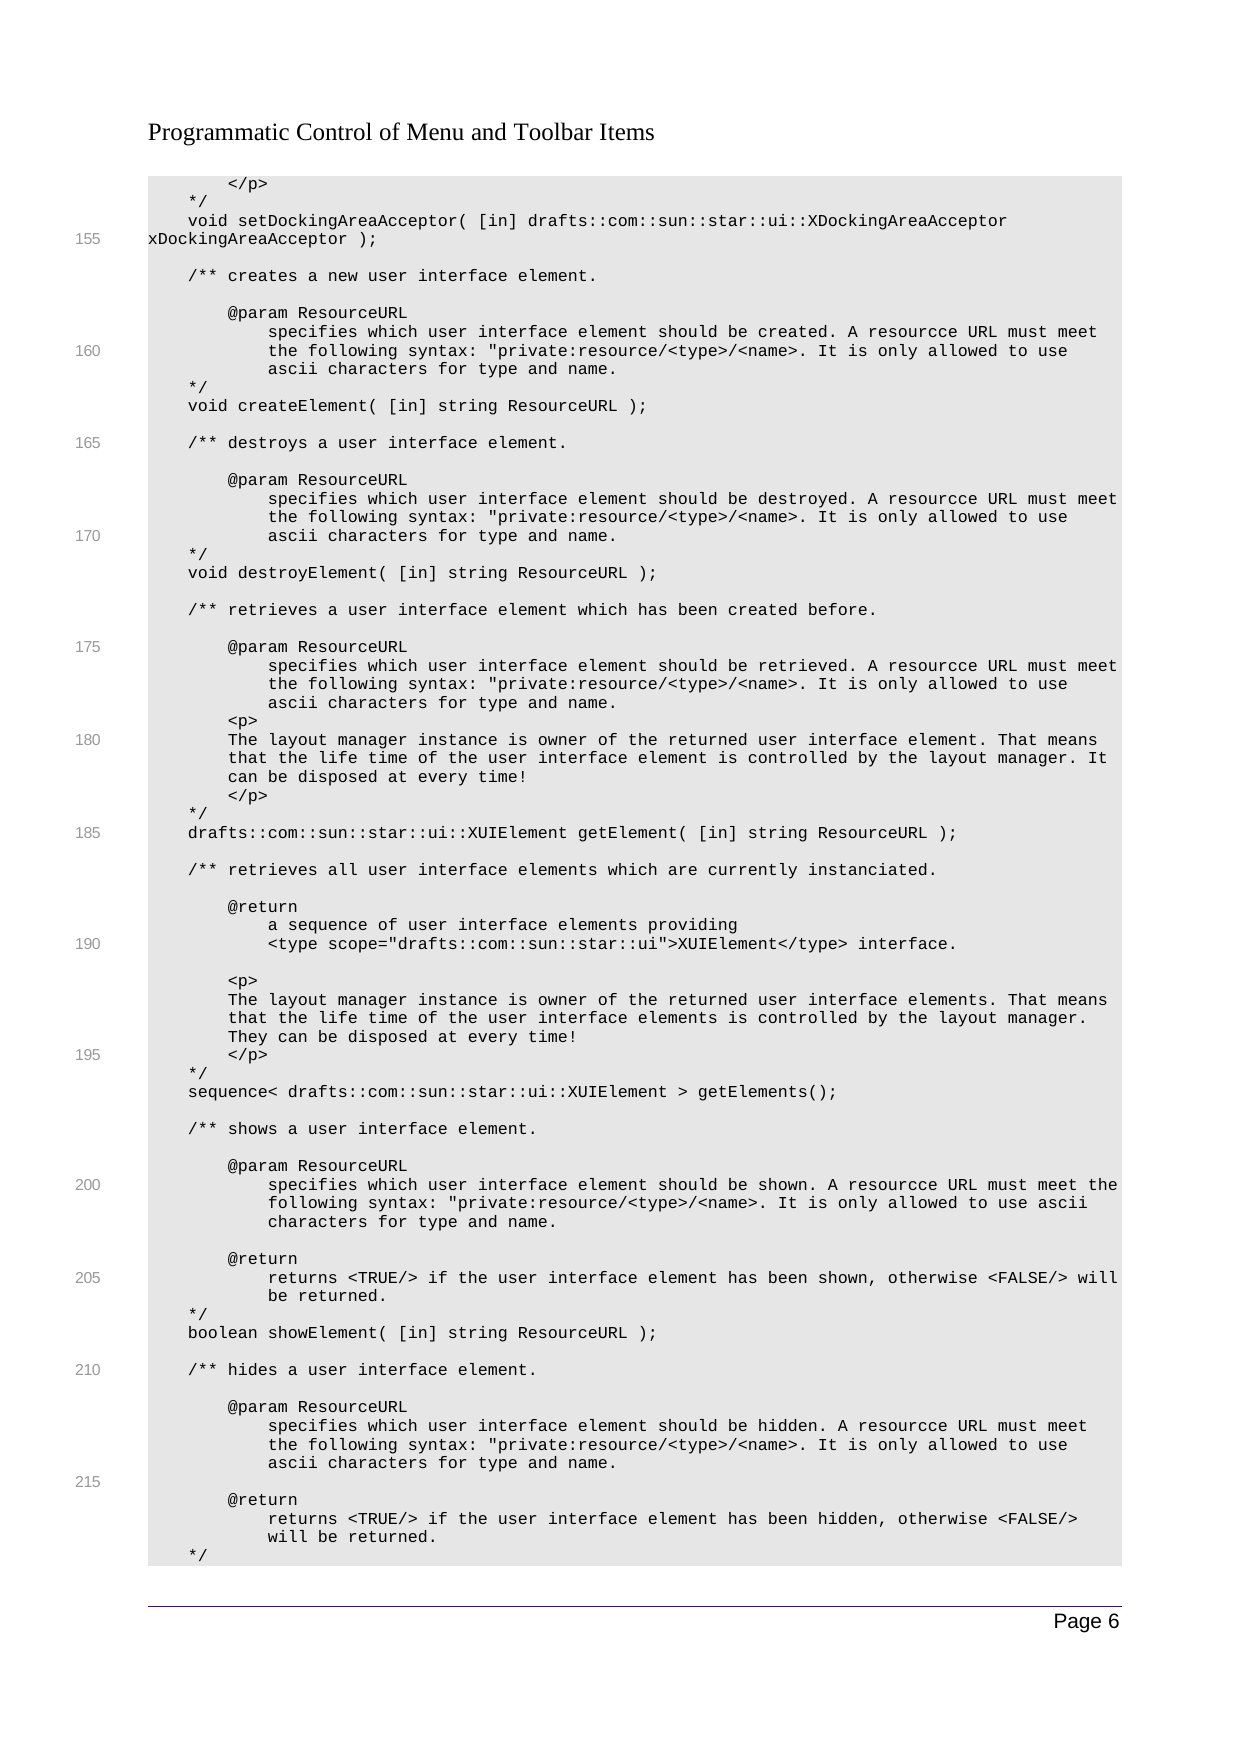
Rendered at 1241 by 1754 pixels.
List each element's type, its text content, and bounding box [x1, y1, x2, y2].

text the following syntax: "private:resource/<type>/<name>. It is only allowed to use [148, 1436, 1122, 1455]
text The layout manager instance is owner of the returned user interface elements. That means [148, 991, 1122, 1010]
text */ [148, 806, 1122, 824]
text */ [148, 1548, 1122, 1566]
text can be disposed at every time! [148, 769, 1122, 787]
text following syntax: "private:resource/<type>/<name>. It is only allowed to use ascii [148, 1195, 1122, 1214]
text /** creates a new user interface element. [148, 268, 1122, 287]
text specifies which user interface element should be shown. A resourcce URL must meet the [148, 1177, 1122, 1195]
text ascii characters for type and name. [148, 528, 1122, 546]
text @param ResourceURL [148, 305, 1122, 324]
text @return [148, 1492, 1122, 1511]
text void setDockingAreaAcceptor( [in] drafts::com::sun::star::ui::XDockingAreaAcceptor xDockingAreaAcceptor ); [148, 213, 1122, 250]
text a sequence of user interface elements providing [148, 917, 1122, 936]
text /** retrieves a user interface element which has been created before. [148, 602, 1122, 621]
text will be returned. [148, 1529, 1122, 1548]
text </p> [148, 1047, 1122, 1066]
text @param ResourceURL [148, 1158, 1122, 1177]
text that the life time of the user interface element is controlled by the layout manager. It [148, 750, 1122, 769]
text that the life time of the user interface elements is controlled by the layout manager. [148, 1010, 1122, 1028]
text @param ResourceURL [148, 1399, 1122, 1418]
text ascii characters for type and name. [148, 361, 1122, 379]
text the following syntax: "private:resource/<type>/<name>. It is only allowed to use [148, 676, 1122, 695]
text the following syntax: "private:resource/<type>/<name>. It is only allowed to use [148, 509, 1122, 528]
text </p> [148, 787, 1122, 806]
text returns <TRUE/> if the user interface element has been shown, otherwise <FALSE/> will [148, 1269, 1122, 1288]
text They can be disposed at every time! [148, 1028, 1122, 1047]
text sequence< drafts::com::sun::star::ui::XUIElement > getElements(); [148, 1084, 1122, 1103]
text specifies which user interface element should be destroyed. A resourcce URL must meet [148, 491, 1122, 509]
text /** retrieves all user interface elements which are currently instanciated. [148, 862, 1122, 880]
text */ [148, 194, 1122, 213]
text @param ResourceURL [148, 639, 1122, 658]
text void destroyElement( [in] string ResourceURL ); [148, 565, 1122, 583]
text the following syntax: "private:resource/<type>/<name>. It is only allowed to use [148, 342, 1122, 361]
text ascii characters for type and name. [148, 695, 1122, 713]
text <type scope="drafts::com::sun::star::ui">XUIElement</type> interface. [148, 936, 1122, 954]
text */ [148, 1066, 1122, 1084]
text returns <TRUE/> if the user interface element has been hidden, otherwise <FALSE/> [148, 1511, 1122, 1529]
text </p> [148, 176, 1122, 194]
text /** destroys a user interface element. [148, 435, 1122, 454]
text */ [148, 546, 1122, 565]
text ascii characters for type and name. [148, 1455, 1122, 1473]
text /** shows a user interface element. [148, 1121, 1122, 1140]
text */ [148, 379, 1122, 398]
text be returned. [148, 1288, 1122, 1307]
text */ [148, 1307, 1122, 1325]
text drafts::com::sun::star::ui::XUIElement getElement( [in] string ResourceURL ); [148, 824, 1122, 843]
text /** hides a user interface element. [148, 1362, 1122, 1381]
text specifies which user interface element should be created. A resourcce URL must meet [148, 324, 1122, 342]
text @param ResourceURL [148, 472, 1122, 491]
text characters for type and name. [148, 1214, 1122, 1232]
text specifies which user interface element should be hidden. A resourcce URL must meet [148, 1418, 1122, 1436]
text @return [148, 1251, 1122, 1269]
text <p> [148, 973, 1122, 991]
text @return [148, 899, 1122, 917]
text <p> [148, 713, 1122, 732]
text boolean showElement( [in] string ResourceURL ); [148, 1325, 1122, 1344]
text specifies which user interface element should be retrieved. A resourcce URL must meet [148, 658, 1122, 676]
text The layout manager instance is owner of the returned user interface element. That means [148, 732, 1122, 750]
text void createElement( [in] string ResourceURL ); [148, 398, 1122, 417]
